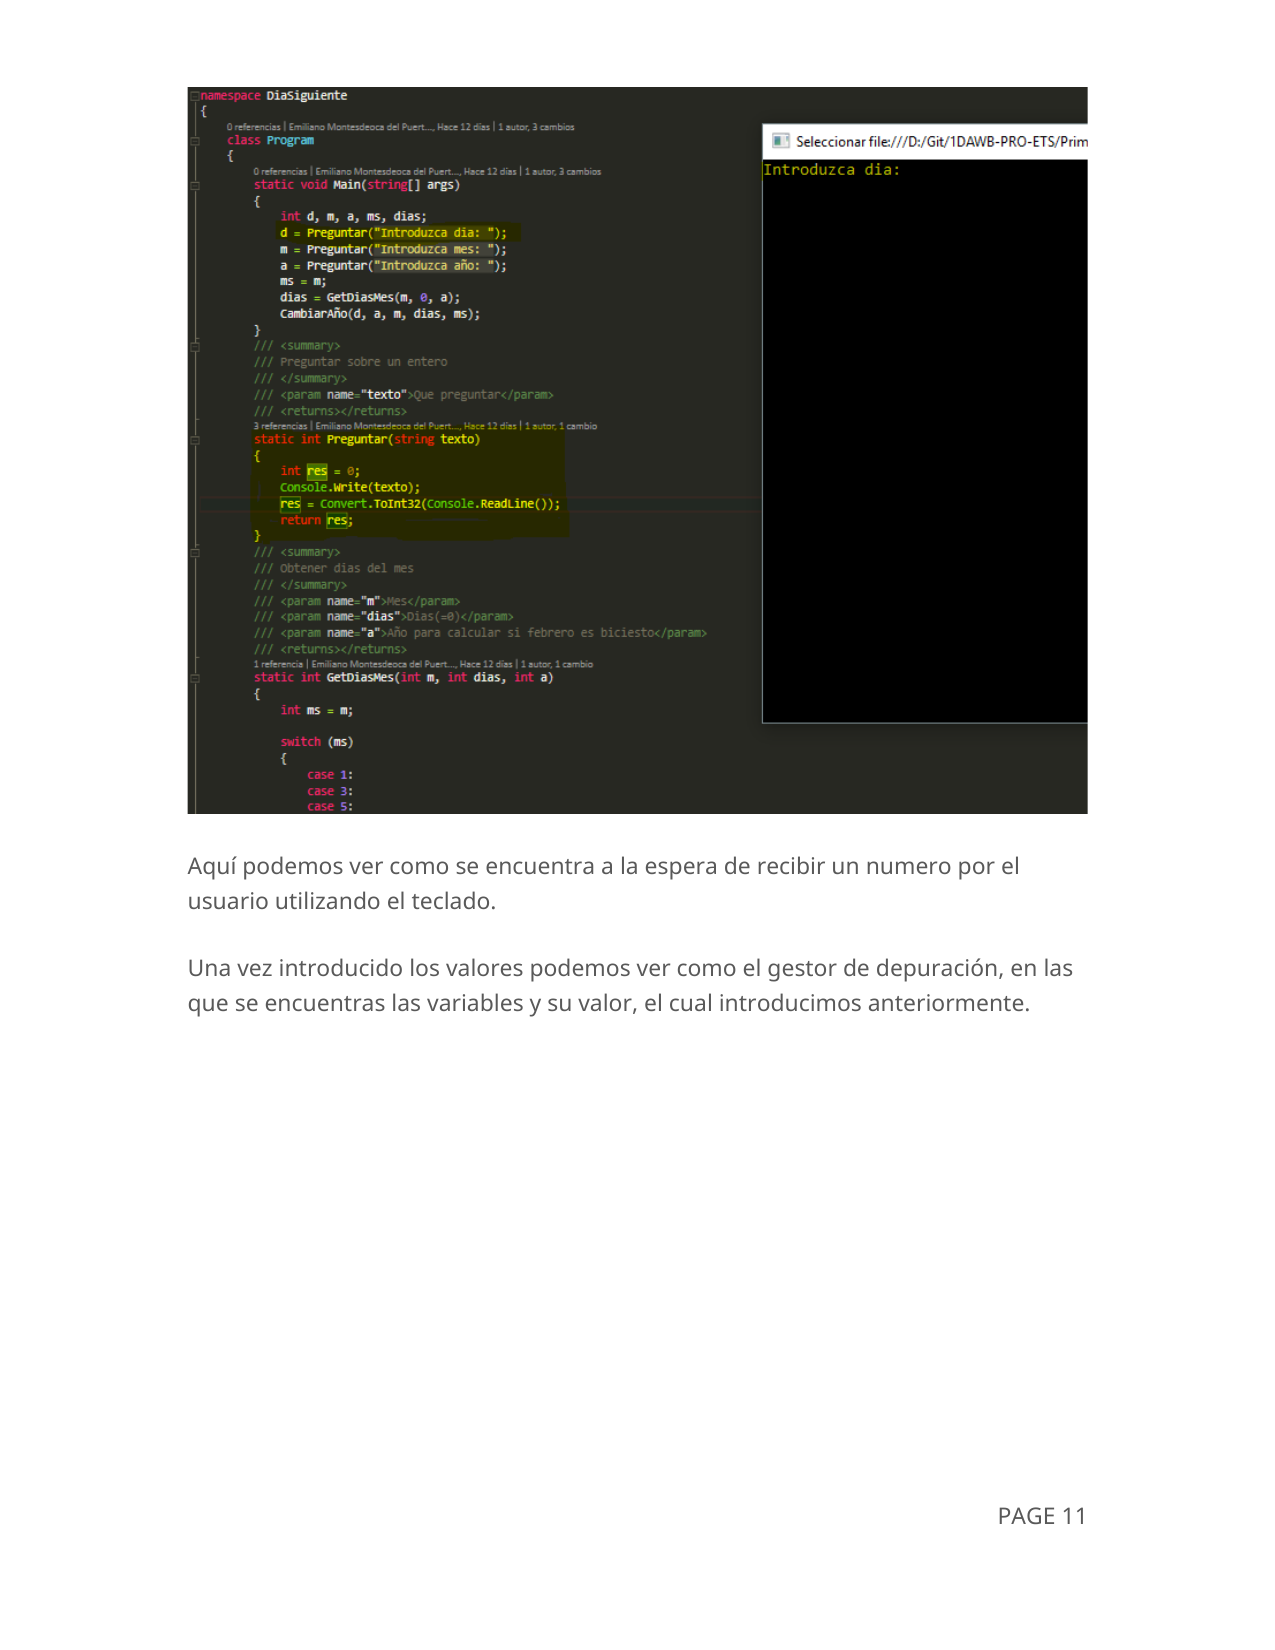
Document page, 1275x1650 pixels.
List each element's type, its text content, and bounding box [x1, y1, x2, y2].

text Una vez introducido los valores podemos ver como el gestor de depuración, en las que se encuentras las variables y su valor, el cual introducimos anteriormente. [187, 952, 1087, 1018]
text Aquí podemos ver como se encuentra a la espera de recibir un numero por el usuario utilizando el teclado. [187, 850, 1087, 916]
